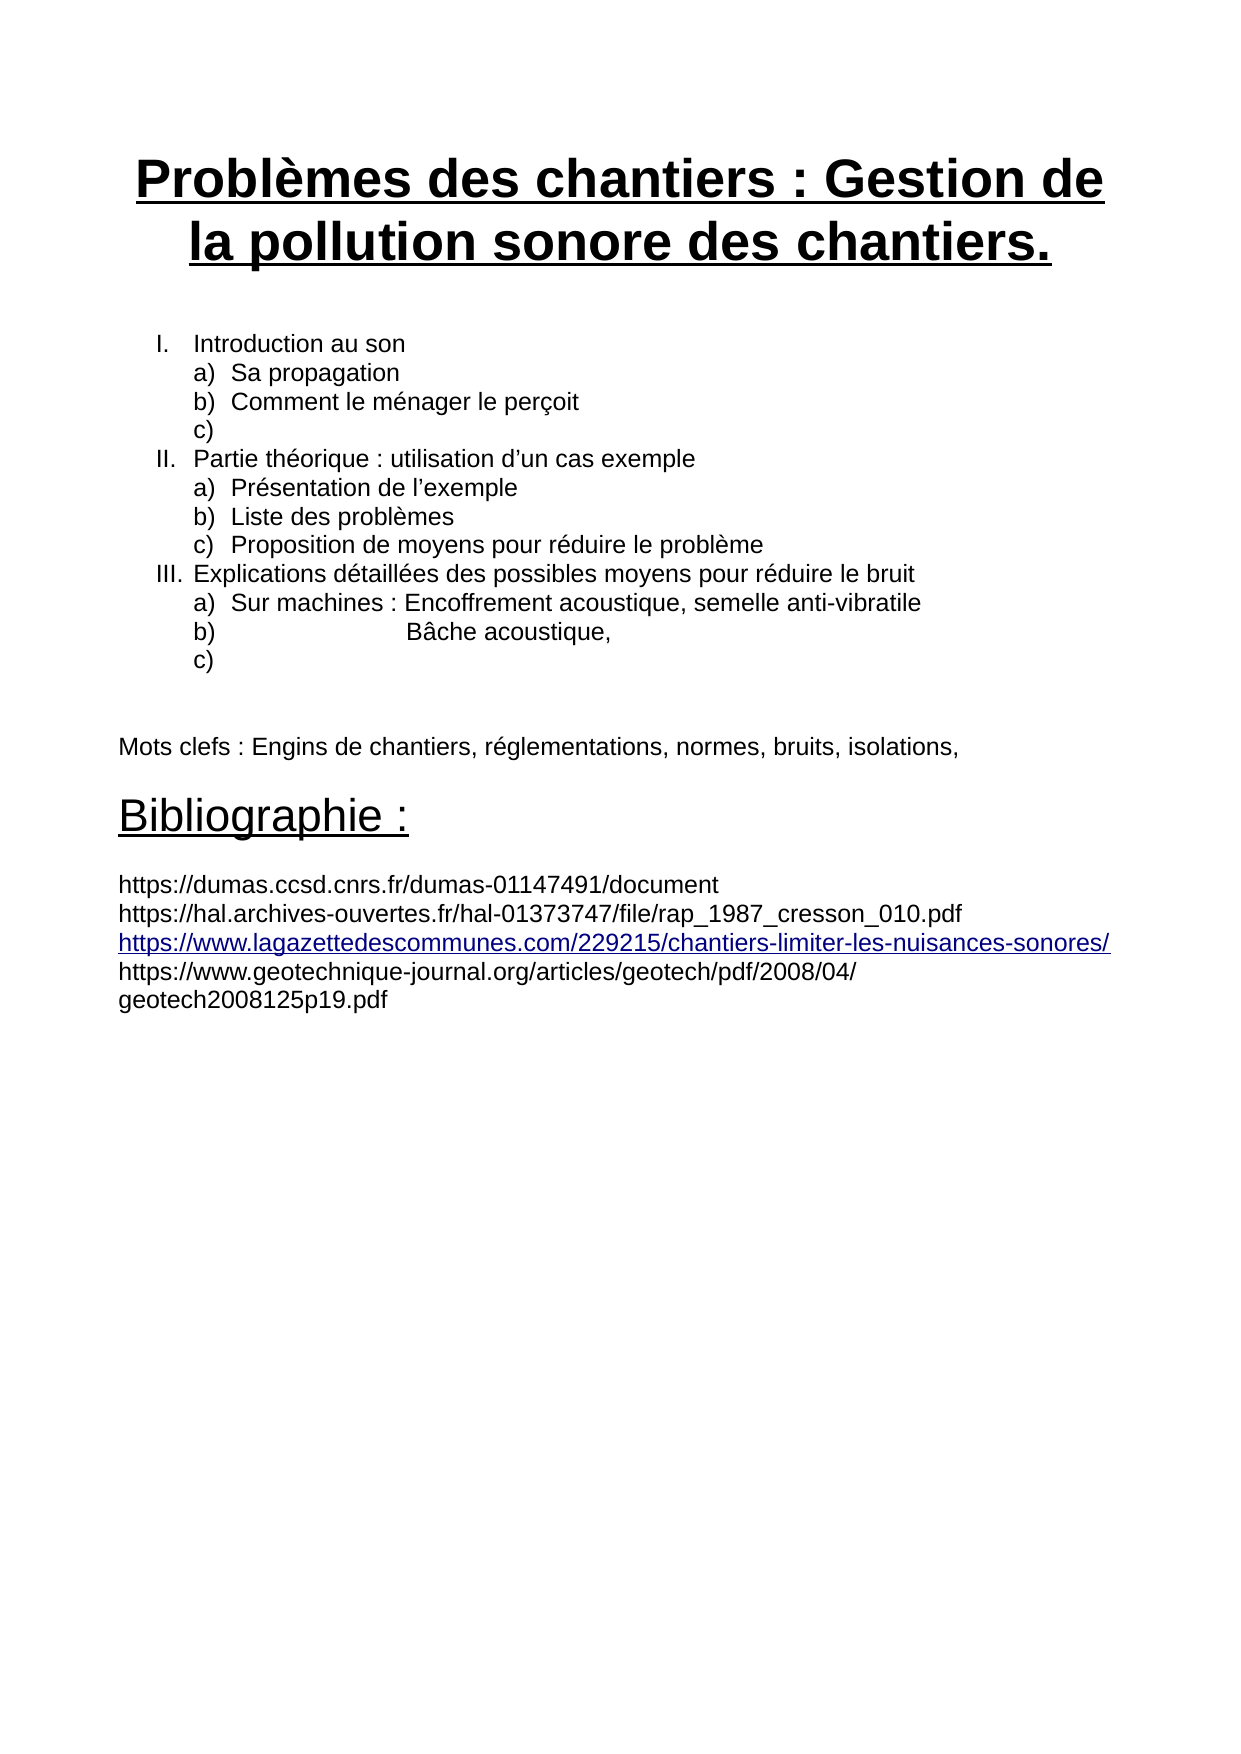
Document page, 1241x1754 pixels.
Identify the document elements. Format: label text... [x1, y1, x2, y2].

text Bibliographie : [118, 789, 1122, 842]
text https://hal.archives-ouvertes.fr/hal-01373747/file/rap_1987_cresson_010.pdf [118, 899, 1122, 928]
list Comment le ménager le perçoit [193, 386, 1122, 415]
text https://www.lagazettedescommunes.com/229215/chantiers-limiter-les-nuisances-sonores/ [118, 928, 1122, 957]
list Présentation de l’exemple [193, 473, 1122, 501]
text Mots clefs : Engins de chantiers, réglementations, normes, bruits, isolations, [118, 731, 1122, 760]
list Introduction au son [156, 329, 1122, 358]
list Proposition de moyens pour réduire le problème [193, 530, 1122, 559]
list Sa propagation [193, 358, 1122, 386]
list Bâche acoustique, [193, 616, 1122, 645]
list Explications détaillées des possibles moyens pour réduire le bruit [156, 559, 1122, 588]
text https://dumas.ccsd.cnrs.fr/dumas-01147491/document [118, 870, 1122, 899]
text https://www.geotechnique-journal.org/articles/geotech/pdf/2008/04/geotech2008125p19.pdf [118, 957, 1122, 1014]
text Problèmes des chantiers : Gestion de la pollution sonore des chantiers. [118, 147, 1122, 271]
list Liste des problèmes [193, 501, 1122, 530]
list Sur machines : Encoffrement acoustique, semelle anti-vibratile [193, 588, 1122, 616]
list Partie théorique : utilisation d’un cas exemple [156, 444, 1122, 473]
